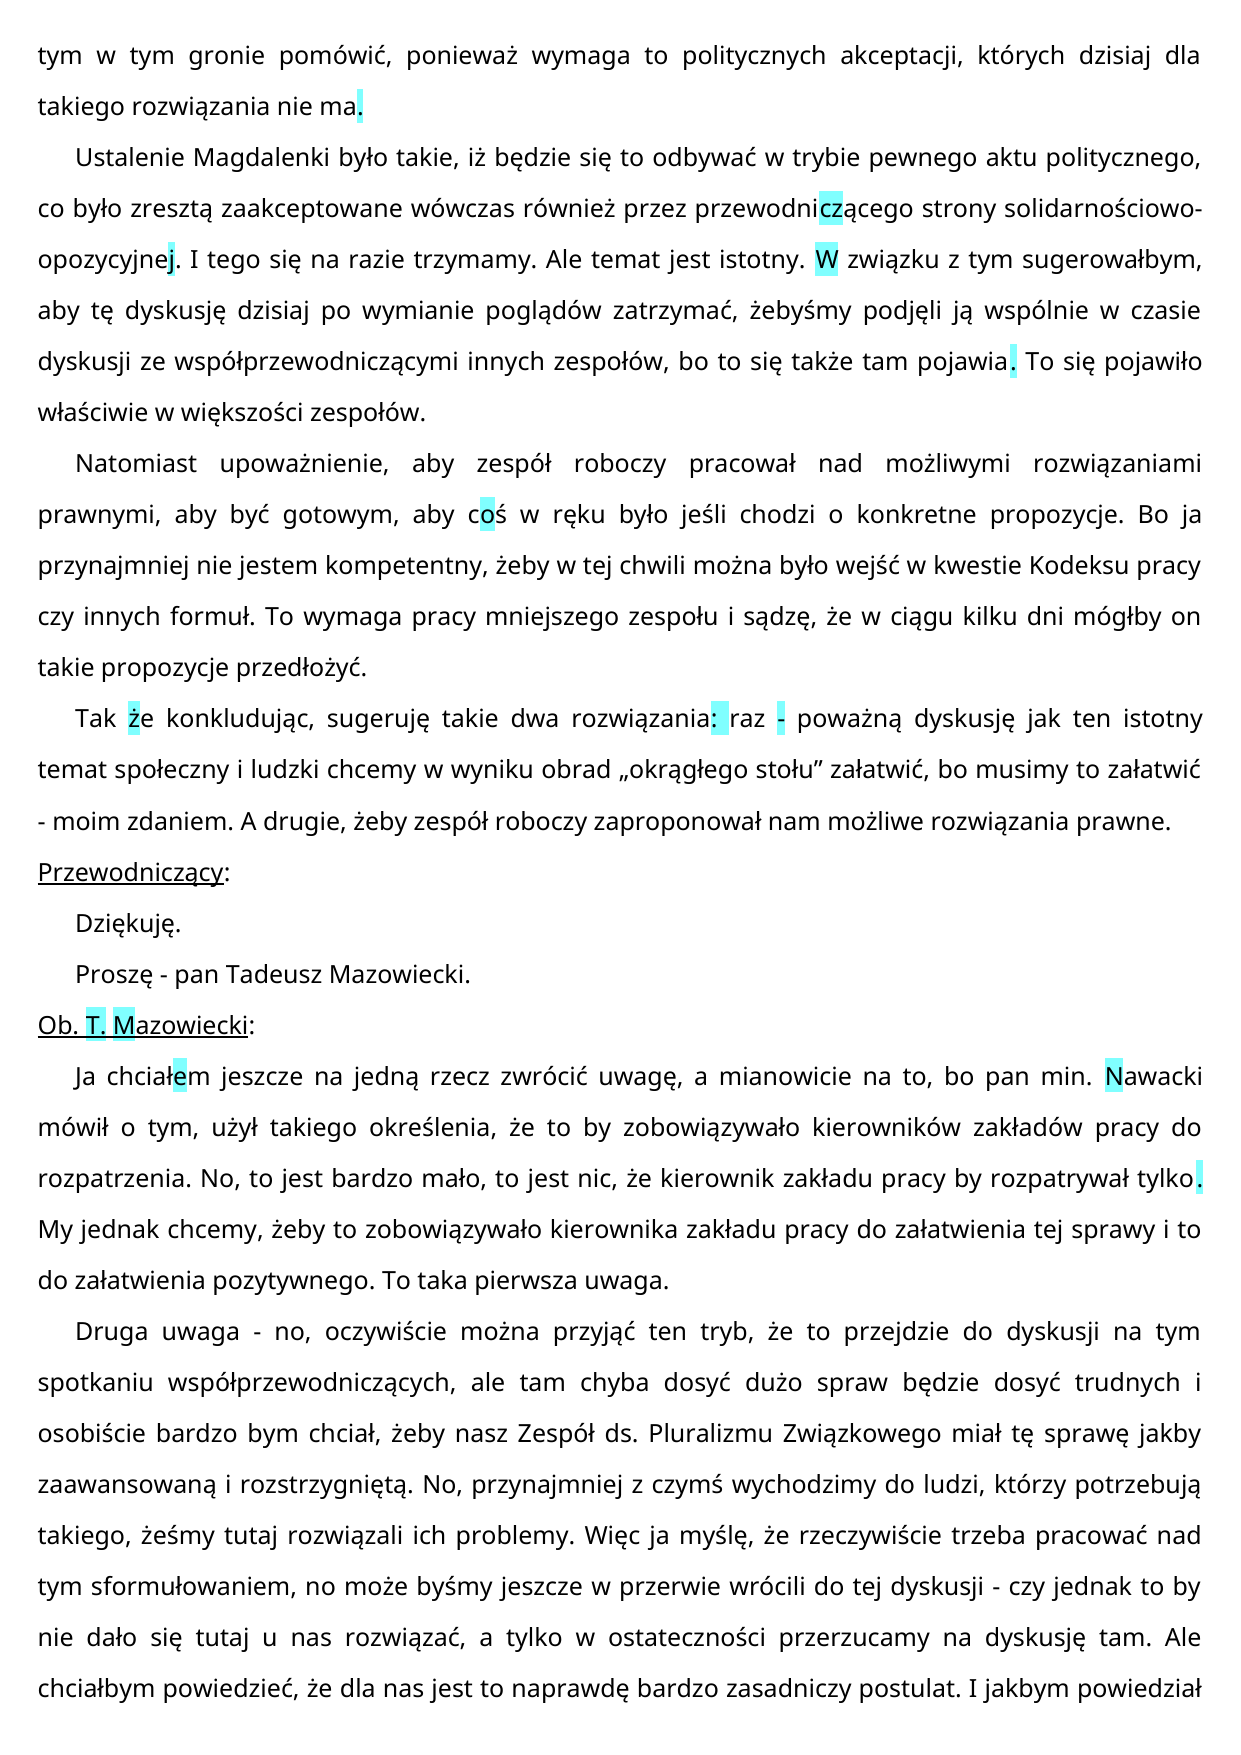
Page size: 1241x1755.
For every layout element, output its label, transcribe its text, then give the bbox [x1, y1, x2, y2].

text Tak że konkludując, sugeruję takie dwa rozwiązania: raz - poważną dyskusję jak ten istotny temat społeczny i ludzki chcemy w wyniku obrad „okrągłego stołu” załatwić, bo musimy to załatwić - moim zdaniem. A drugie, żeby zespół roboczy zaproponował nam możliwe rozwiązania prawne. [37, 701, 1203, 837]
text Dziękuję. [37, 905, 1203, 939]
text Proszę - pan Tadeusz Mazowiecki. [37, 956, 1203, 990]
text Druga uwaga - no, oczywiście można przyjąć ten tryb, że to przejdzie do dyskusji na tym spotkaniu współprzewodniczących, ale tam chyba dosyć dużo spraw będzie dosyć trudnych i osobiście bardzo bym chciał, żeby nasz Zespół ds. Pluralizmu Związkowego miał tę sprawę jakby zaawansowaną i rozstrzygniętą. No, przynajmniej z czymś wychodzimy do ludzi, którzy potrzebują takiego, żeśmy tutaj rozwiązali ich problemy. Więc ja myślę, że rzeczywiście trzeba pracować nad tym sformułowaniem, no może byśmy jeszcze w przerwie wrócili do tej dyskusji - czy jednak to by nie dało się tutaj u nas rozwiązać, a tylko w ostateczności przerzucamy na dyskusję tam. Ale chciałbym powiedzieć, że dla nas jest to naprawdę bardzo zasadniczy postulat. I jakbym powiedział [37, 1313, 1203, 1705]
text Natomiast upoważnienie, aby zespół roboczy pracował nad możliwymi rozwiązaniami prawnymi, aby być gotowym, aby coś w ręku było jeśli chodzi o konkretne propozycje. Bo ja przynajmniej nie jestem kompetentny, żeby w tej chwili można było wejść w kwestie Kodeksu pracy czy innych formuł. To wymaga pracy mniejszego zespołu i sądzę, że w ciągu kilku dni mógłby on takie propozycje przedłożyć. [37, 446, 1203, 684]
text Ustalenie Magdalenki było takie, iż będzie się to odbywać w trybie pewnego aktu politycznego, co było zresztą zaakceptowane wówczas również przez przewodniczącego strony solidarnościowo-opozycyjnej. I tego się na razie trzymamy. Ale temat jest istotny. W związku z tym sugerowałbym, aby tę dyskusję dzisiaj po wymianie poglądów zatrzymać, żebyśmy podjęli ją wspólnie w czasie dyskusji ze współprzewodniczącymi innych zespołów, bo to się także tam pojawia. To się pojawiło właściwie w większości zespołów. [37, 139, 1203, 429]
text Ob. T. Mazowiecki: [37, 1007, 1203, 1041]
text tym w tym gronie pomówić, ponieważ wymaga to politycznych akceptacji, których dzisiaj dla takiego rozwiązania nie ma. [37, 37, 1203, 123]
text Ja chciałem jeszcze na jedną rzecz zwrócić uwagę, a mianowicie na to, bo pan min. Nawacki mówił o tym, użył takiego określenia, że to by zobowiązywało kierowników zakładów pracy do rozpatrzenia. No, to jest bardzo mało, to jest nic, że kierownik zakładu pracy by rozpatrywał tylko. My jednak chcemy, żeby to zobowiązywało kierownika zakładu pracy do załatwienia tej sprawy i to do załatwienia pozytywnego. To taka pierwsza uwaga. [37, 1058, 1203, 1297]
text Przewodniczący: [37, 854, 1203, 888]
